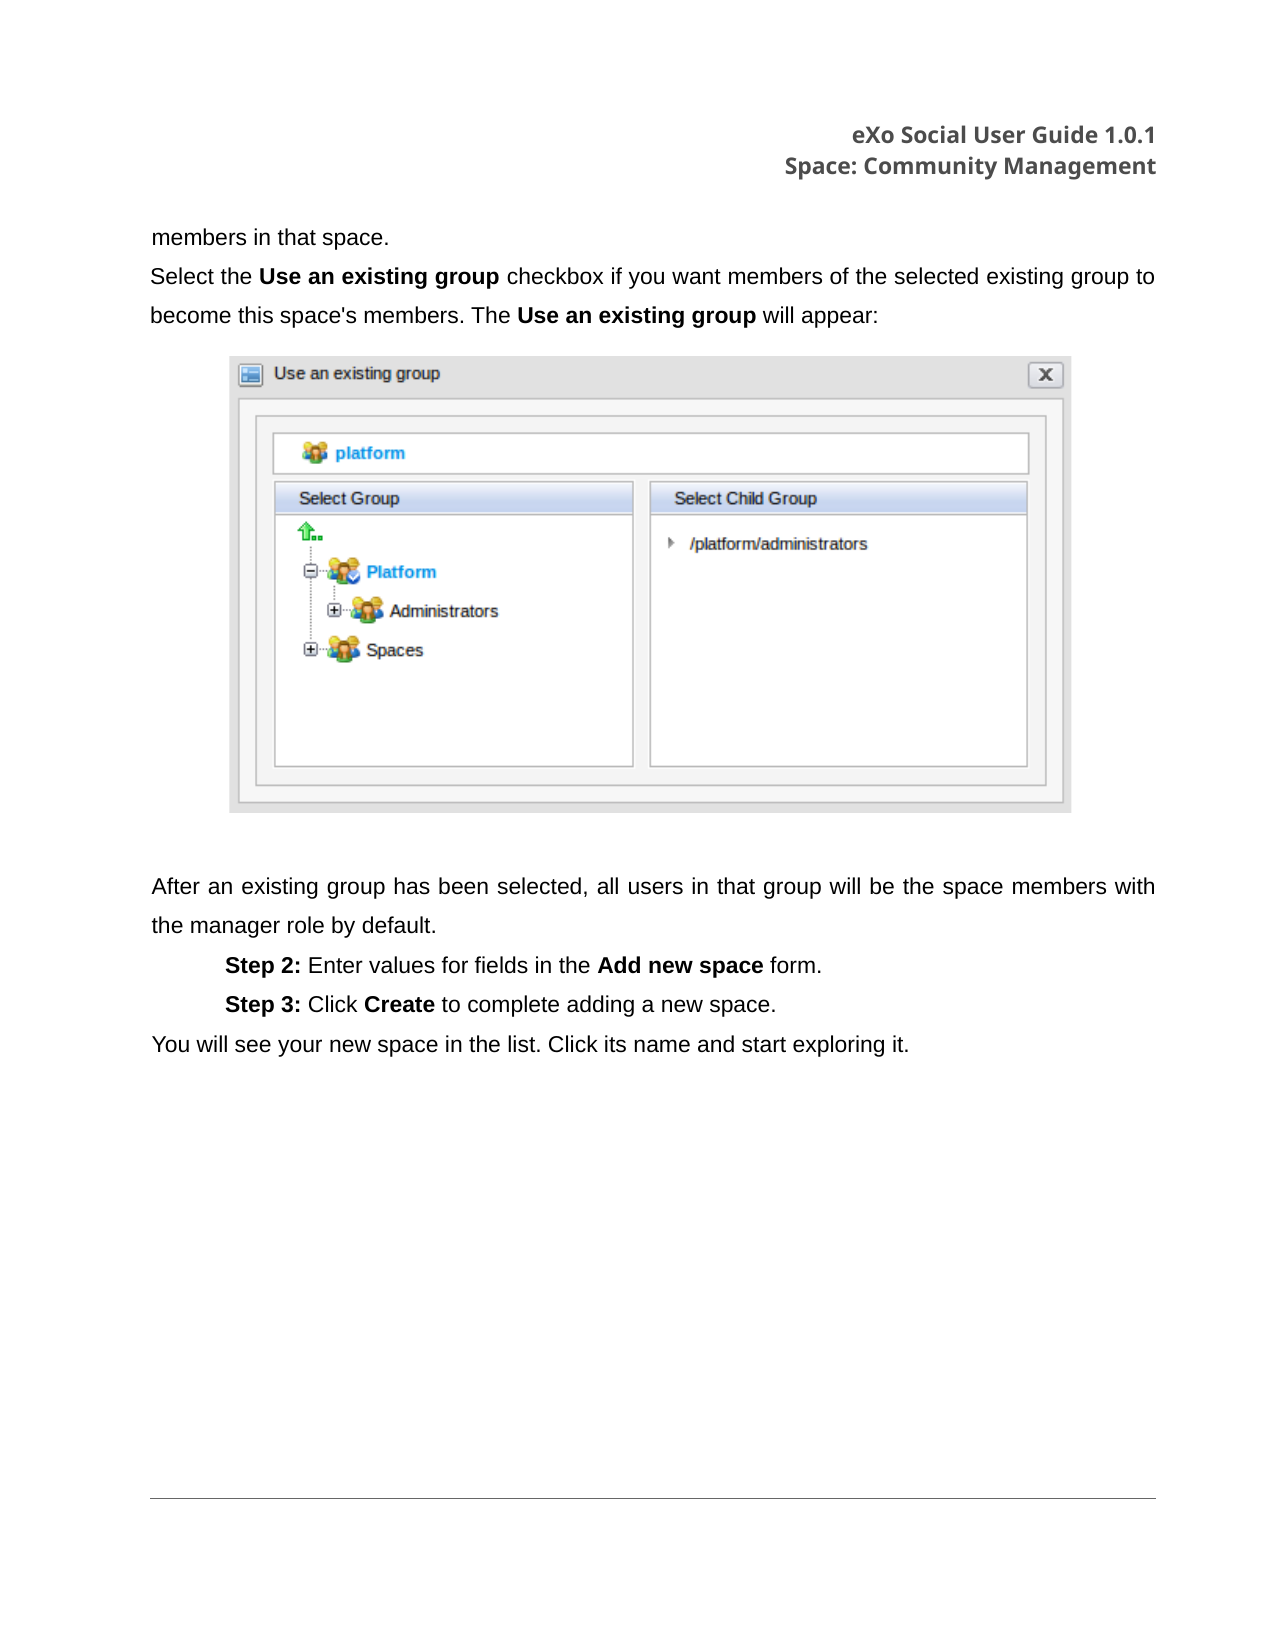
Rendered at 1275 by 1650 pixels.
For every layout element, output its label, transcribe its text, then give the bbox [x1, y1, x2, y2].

list After an existing group has been selected, all users in that group will be the space members with the manager role by default. [114, 873, 1156, 939]
list You will see your new space in the list. Click its name and start exploring it. [114, 1031, 1156, 1057]
list Step 2: Enter values for fields in the Add new space form. [187, 952, 1156, 978]
list members in that space. [114, 223, 1156, 250]
picture [229, 356, 1072, 813]
list Step 3: Click Create to complete adding a new space. [187, 991, 1156, 1018]
text Select the Use an existing group checkbox if you want members of the selected existing group to become this space's members. The Use an existing group will appear: [150, 263, 1156, 329]
